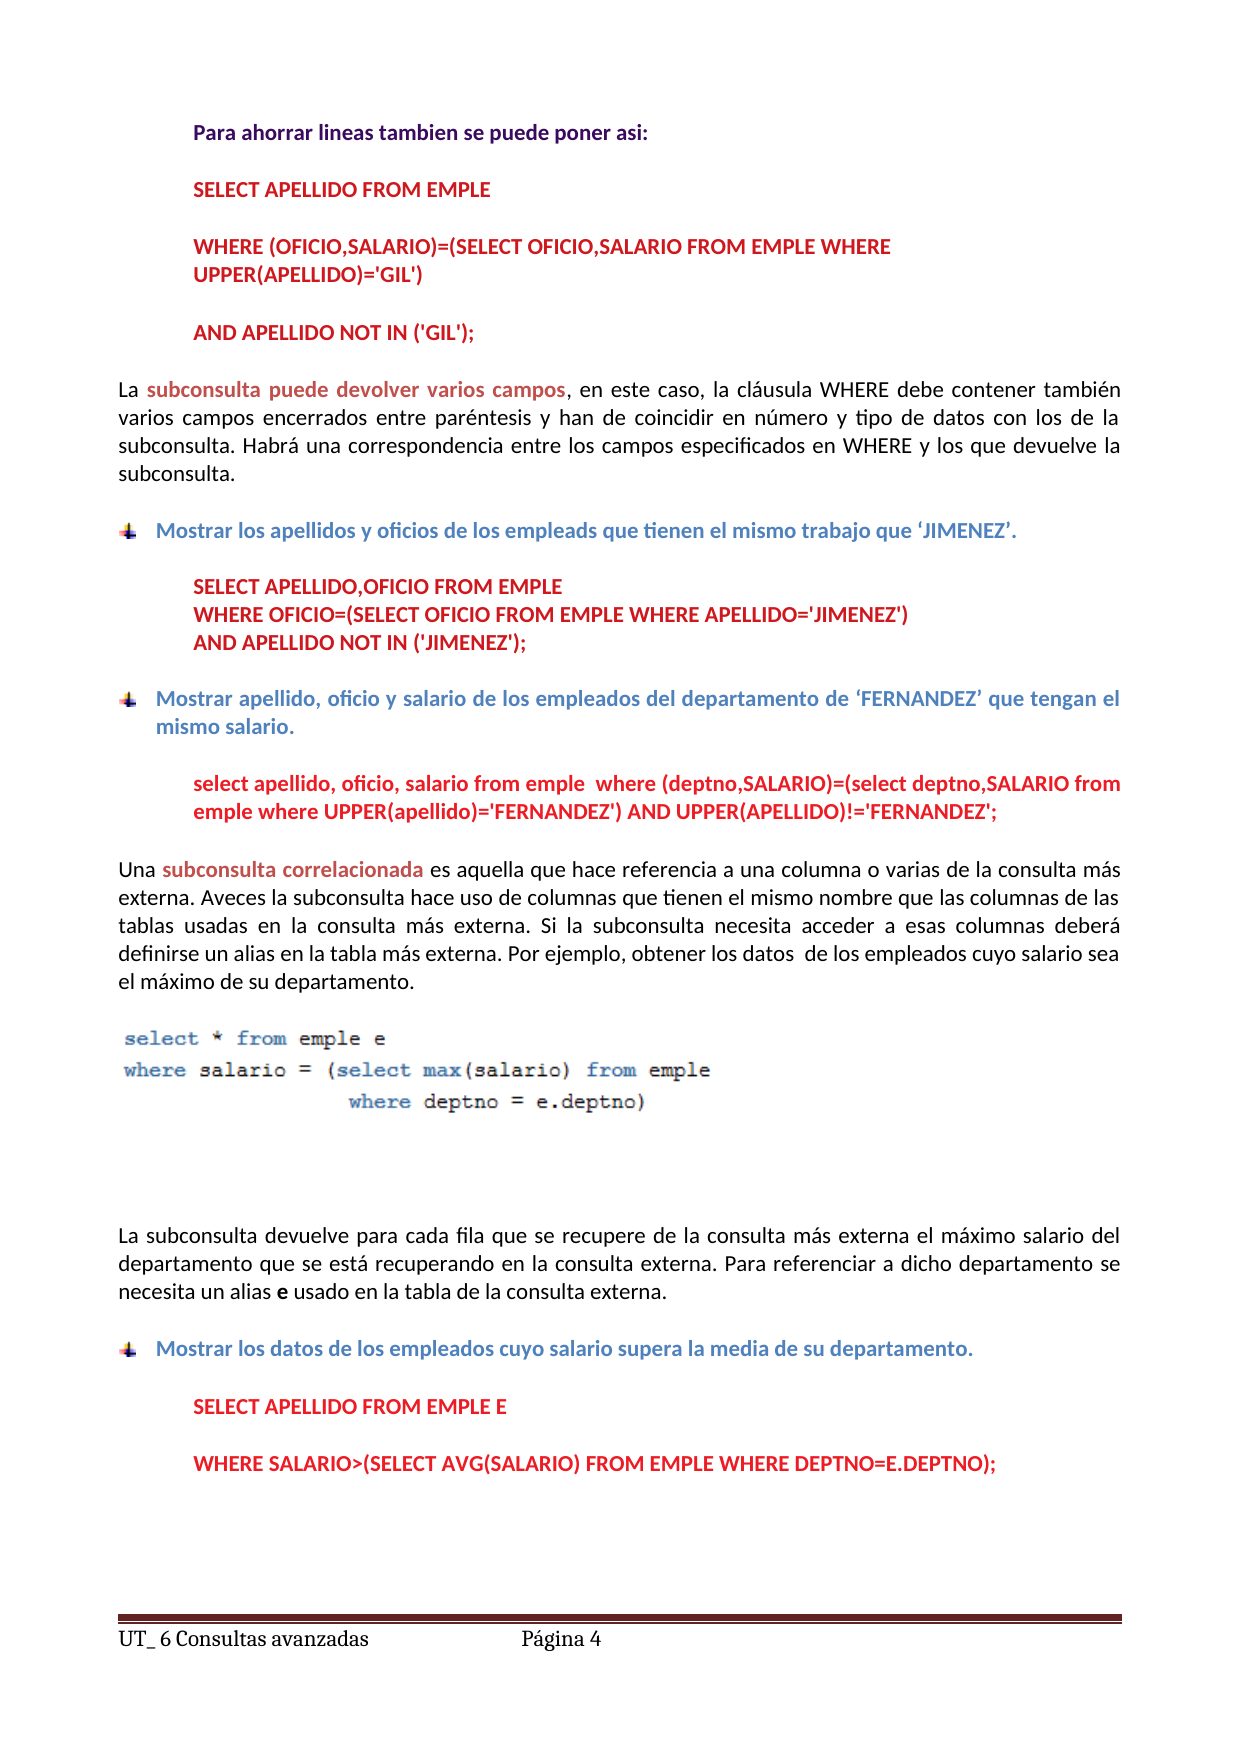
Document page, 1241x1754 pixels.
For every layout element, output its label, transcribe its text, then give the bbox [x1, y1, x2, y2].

list Mostrar los datos de los empleados cuyo salario supera la media de su departamento. [118, 1334, 1122, 1363]
list WHERE SALARIO>(SELECT AVG(SALARIO) FROM EMPLE WHERE DEPTNO=E.DEPTNO); [193, 1449, 1122, 1477]
picture [119, 1340, 136, 1357]
text Una subconsulta correlacionada es aquella que hace referencia a una columna o varias de la consulta más externa. Aveces la subconsulta hace uso de columnas que tienen el mismo nombre que las columnas de las tablas usadas en la consulta más externa. Si la subconsulta necesita acceder a esas columnas deberá definirse un alias en la tabla más externa. Por ejemplo, obtener los datos de los empleados cuyo salario sea el máximo de su departamento. [118, 855, 1122, 995]
list SELECT APELLIDO,OFICIO FROM EMPLE [193, 572, 1122, 600]
text La subconsulta devuelve para cada fila que se recupere de la consulta más externa el máximo salario del departamento que se está recuperando en la consulta externa. Para referenciar a dicho departamento se necesita un alias e usado en la tabla de la consulta externa. [118, 1221, 1122, 1305]
picture [119, 521, 136, 539]
list Mostrar apellido, oficio y salario de los empleados del departamento de ‘FERNANDEZ’ que tengan el mismo salario. [118, 684, 1122, 740]
list Mostrar los apellidos y oficios de los empleads que tienen el mismo trabajo que ‘JIMENEZ’. [118, 516, 1122, 544]
list AND APELLIDO NOT IN ('JIMENEZ'); [193, 628, 1122, 656]
list Para ahorrar lineas tambien se puede poner asi: [193, 118, 1122, 146]
text La subconsulta puede devolver varios campos, en este caso, la cláusula WHERE debe contener también varios campos encerrados entre paréntesis y han de coincidir en número y tipo de datos con los de la subconsulta. Habrá una correspondencia entre los campos especificados en WHERE y los que devuelve la subconsulta. [118, 375, 1122, 487]
picture [119, 690, 136, 707]
list AND APELLIDO NOT IN ('GIL'); [193, 318, 1122, 346]
list select apellido, oficio, salario from emple where (deptno,SALARIO)=(select deptno,SALARIO from emple where UPPER(apellido)='FERNANDEZ') AND UPPER(APELLIDO)!='FERNANDEZ'; [193, 769, 1122, 826]
list SELECT APELLIDO FROM EMPLE E [193, 1392, 1122, 1420]
list WHERE (OFICIO,SALARIO)=(SELECT OFICIO,SALARIO FROM EMPLE WHERE UPPER(APELLIDO)='GIL') [193, 232, 1122, 288]
list WHERE OFICIO=(SELECT OFICIO FROM EMPLE WHERE APELLIDO='JIMENEZ') [193, 600, 1122, 628]
picture [121, 1023, 741, 1135]
list SELECT APELLIDO FROM EMPLE [193, 175, 1122, 203]
